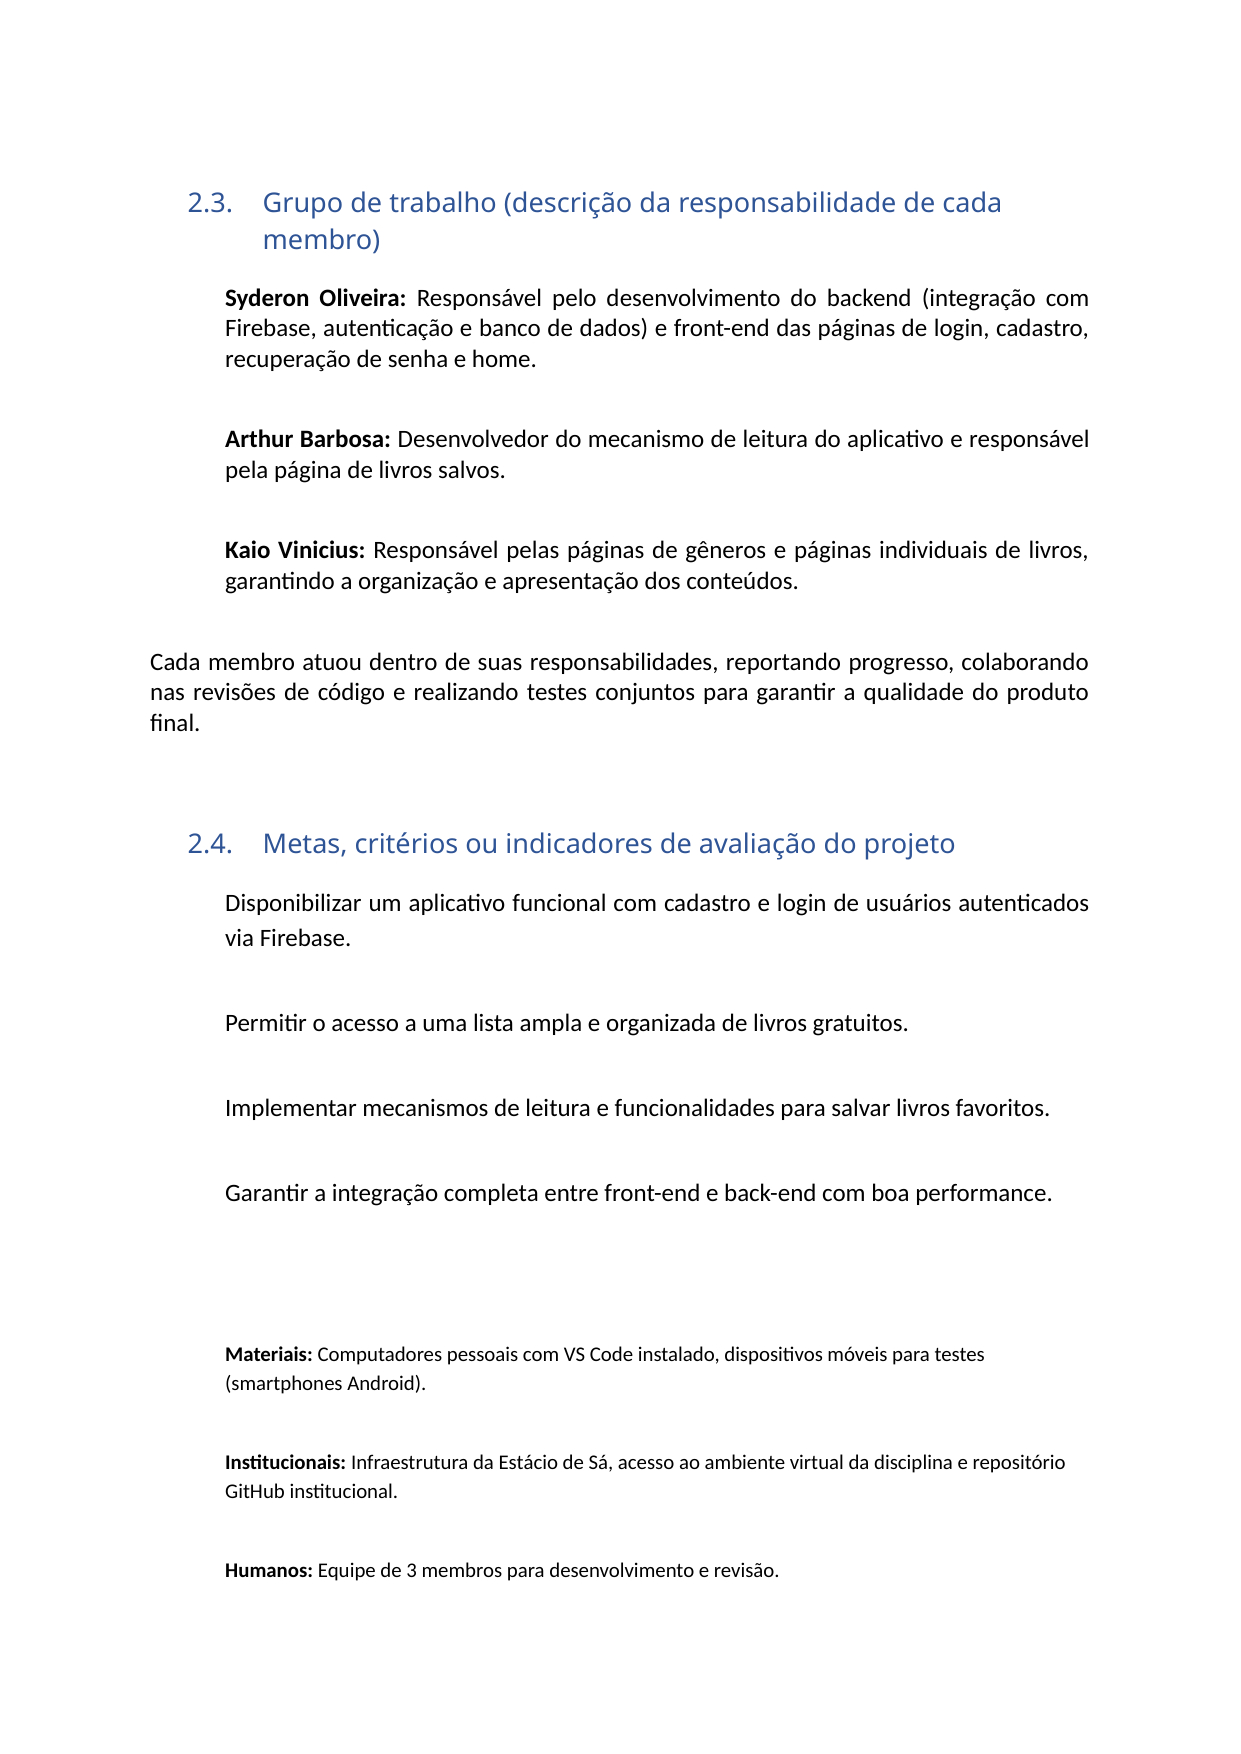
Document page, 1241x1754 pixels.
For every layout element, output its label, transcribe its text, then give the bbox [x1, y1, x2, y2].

list Garantir a integração completa entre front-end e back-end com boa performance. [225, 1177, 1090, 1207]
list Materiais: Computadores pessoais com VS Code instalado, dispositivos móveis para testes (smartphones Android). [225, 1341, 1090, 1395]
text Cada membro atuou dentro de suas responsabilidades, reportando progresso, colaborando nas revisões de código e realizando testes conjuntos para garantir a qualidade do produto final. [150, 646, 1090, 737]
list Arthur Barbosa: Desenvolvedor do mecanismo de leitura do aplicativo e responsável pela página de livros salvos. [225, 424, 1090, 485]
list Metas, critérios ou indicadores de avaliação do projeto [187, 825, 1090, 862]
list Implementar mecanismos de leitura e funcionalidades para salvar livros favoritos. [225, 1092, 1090, 1122]
list Permitir o acesso a uma lista ampla e organizada de livros gratuitos. [225, 1007, 1090, 1037]
list Syderon Oliveira: Responsável pelo desenvolvimento do backend (integração com Firebase, autenticação e banco de dados) e front-end das páginas de login, cadastro, recuperação de senha e home. [225, 282, 1090, 374]
list Institucionais: Infraestrutura da Estácio de Sá, acesso ao ambiente virtual da disciplina e repositório GitHub institucional. [225, 1449, 1090, 1504]
list Grupo de trabalho (descrição da responsabilidade de cada membro) [187, 183, 1090, 257]
list Humanos: Equipe de 3 membros para desenvolvimento e revisão. [225, 1557, 1090, 1583]
list Kaio Vinicius: Responsável pelas páginas de gêneros e páginas individuais de livros, garantindo a organização e apresentação dos conteúdos. [225, 535, 1090, 596]
list Disponibilizar um aplicativo funcional com cadastro e login de usuários autenticados via Firebase. [225, 887, 1090, 952]
